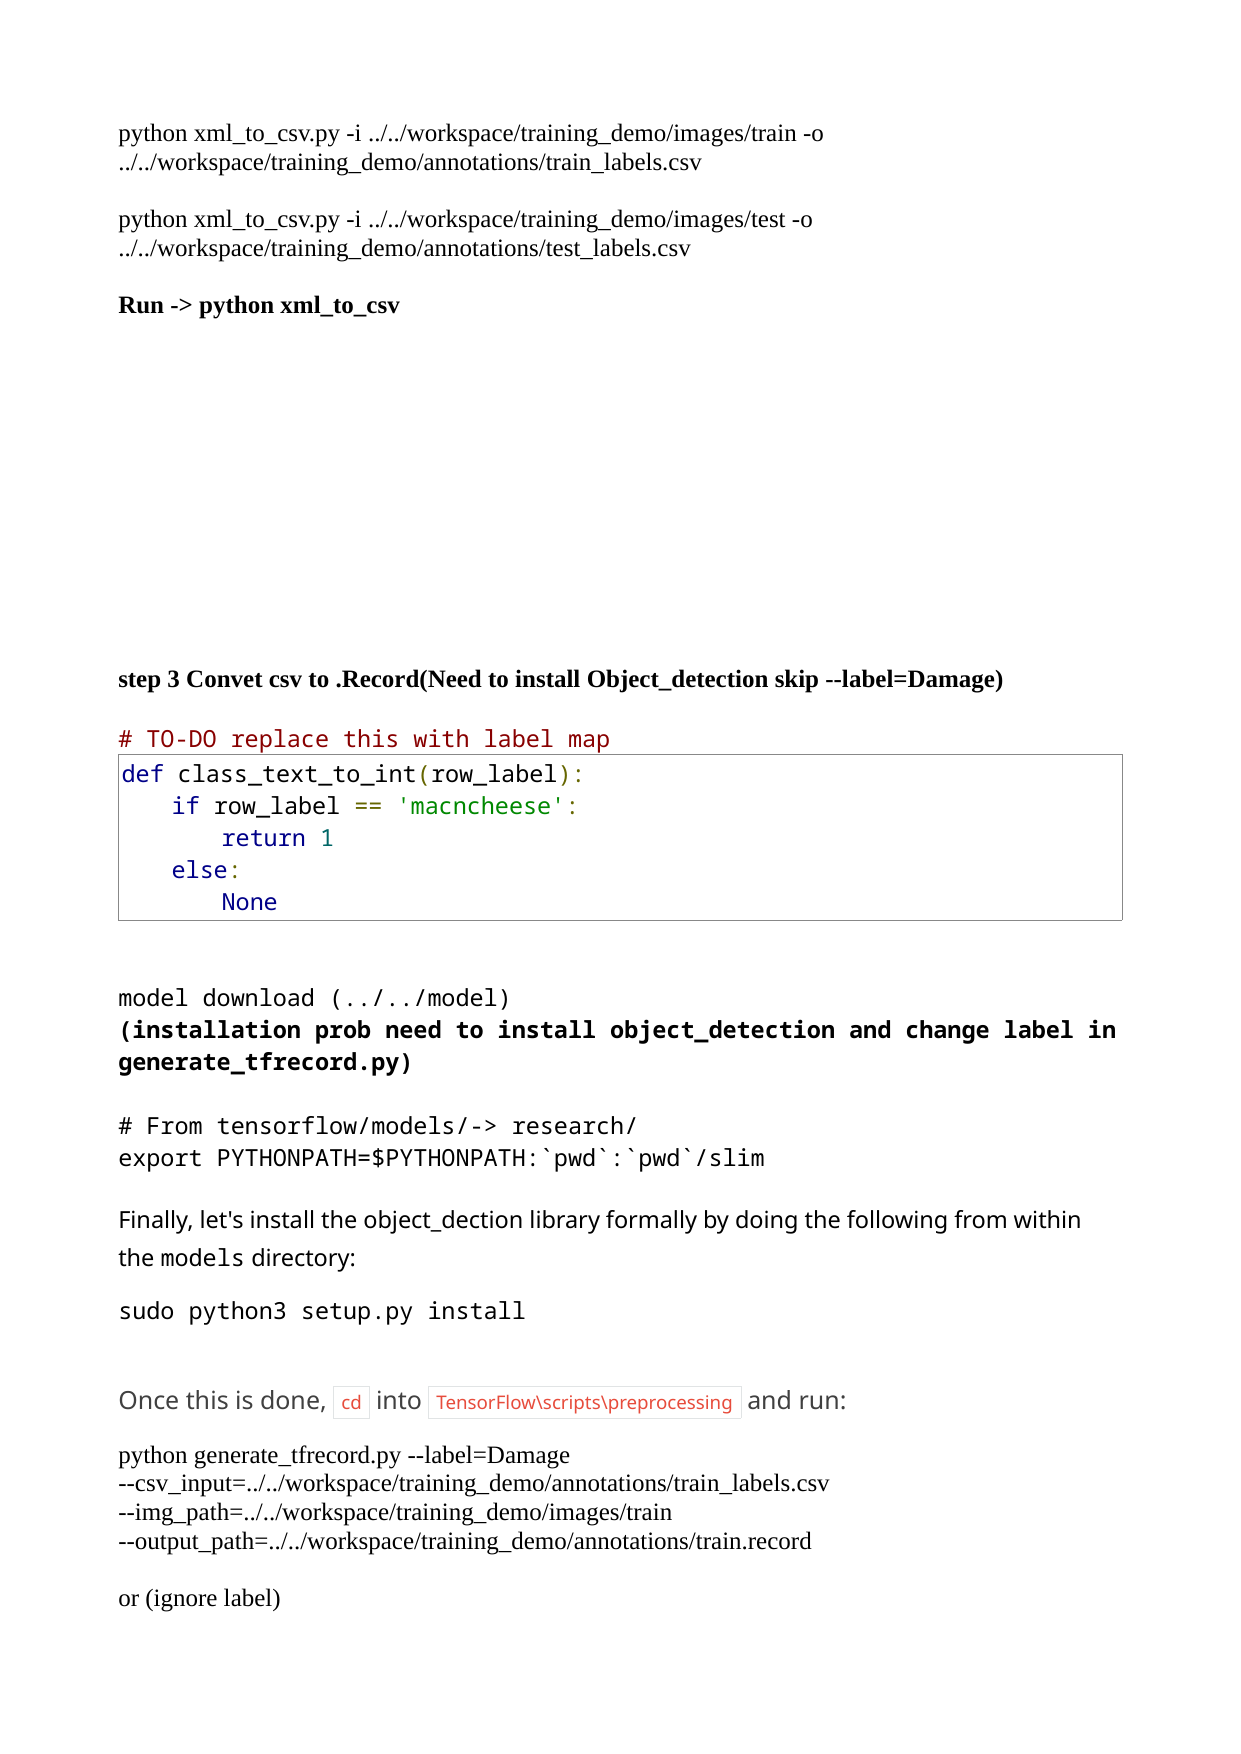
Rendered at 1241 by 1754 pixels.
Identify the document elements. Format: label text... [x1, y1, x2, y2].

text model download (../../model) [118, 982, 1122, 1014]
text def class_text_to_int(row_label): [119, 755, 1122, 786]
text else: [119, 850, 1122, 882]
text (installation prob need to install object_detection and change label in generate_tfrecord.py) [118, 1014, 1122, 1078]
text step 3 Convet csv to .Record(Need to install Object_detection skip --label=Damage) [118, 664, 1122, 693]
text or (ignore label) [118, 1583, 1122, 1612]
text None [119, 882, 1122, 920]
text if row_label == 'macncheese': [119, 786, 1122, 818]
text python xml_to_csv.py -i ../../workspace/training_demo/images/test -o ../../workspace/training_demo/annotations/test_labels.csv [118, 204, 1122, 262]
text # TO-DO replace this with label map [118, 722, 1122, 754]
text # From tensorflow/models/-> research/ [118, 1109, 1122, 1142]
text Once this is done, cd into TensorFlow\scripts\preprocessing and run: [118, 1347, 1122, 1418]
text return 1 [119, 818, 1122, 850]
text python xml_to_csv.py -i ../../workspace/training_demo/images/train -o ../../workspace/training_demo/annotations/train_labels.csv [118, 118, 1122, 176]
text Run -> python xml_to_csv [118, 291, 1122, 319]
text export PYTHONPATH=$PYTHONPATH:`pwd`:`pwd`/slim [118, 1142, 1122, 1173]
text Finally, let's install the object_dection library formally by doing the following from within the models directory: [118, 1203, 1122, 1273]
text sudo python3 setup.py install [118, 1294, 1122, 1326]
text python generate_tfrecord.py --label=Damage --csv_input=../../workspace/training_demo/annotations/train_labels.csv --img_path=../../workspace/training_demo/images/train --output_path=../../workspace/training_demo/annotations/train.record [118, 1440, 1122, 1555]
